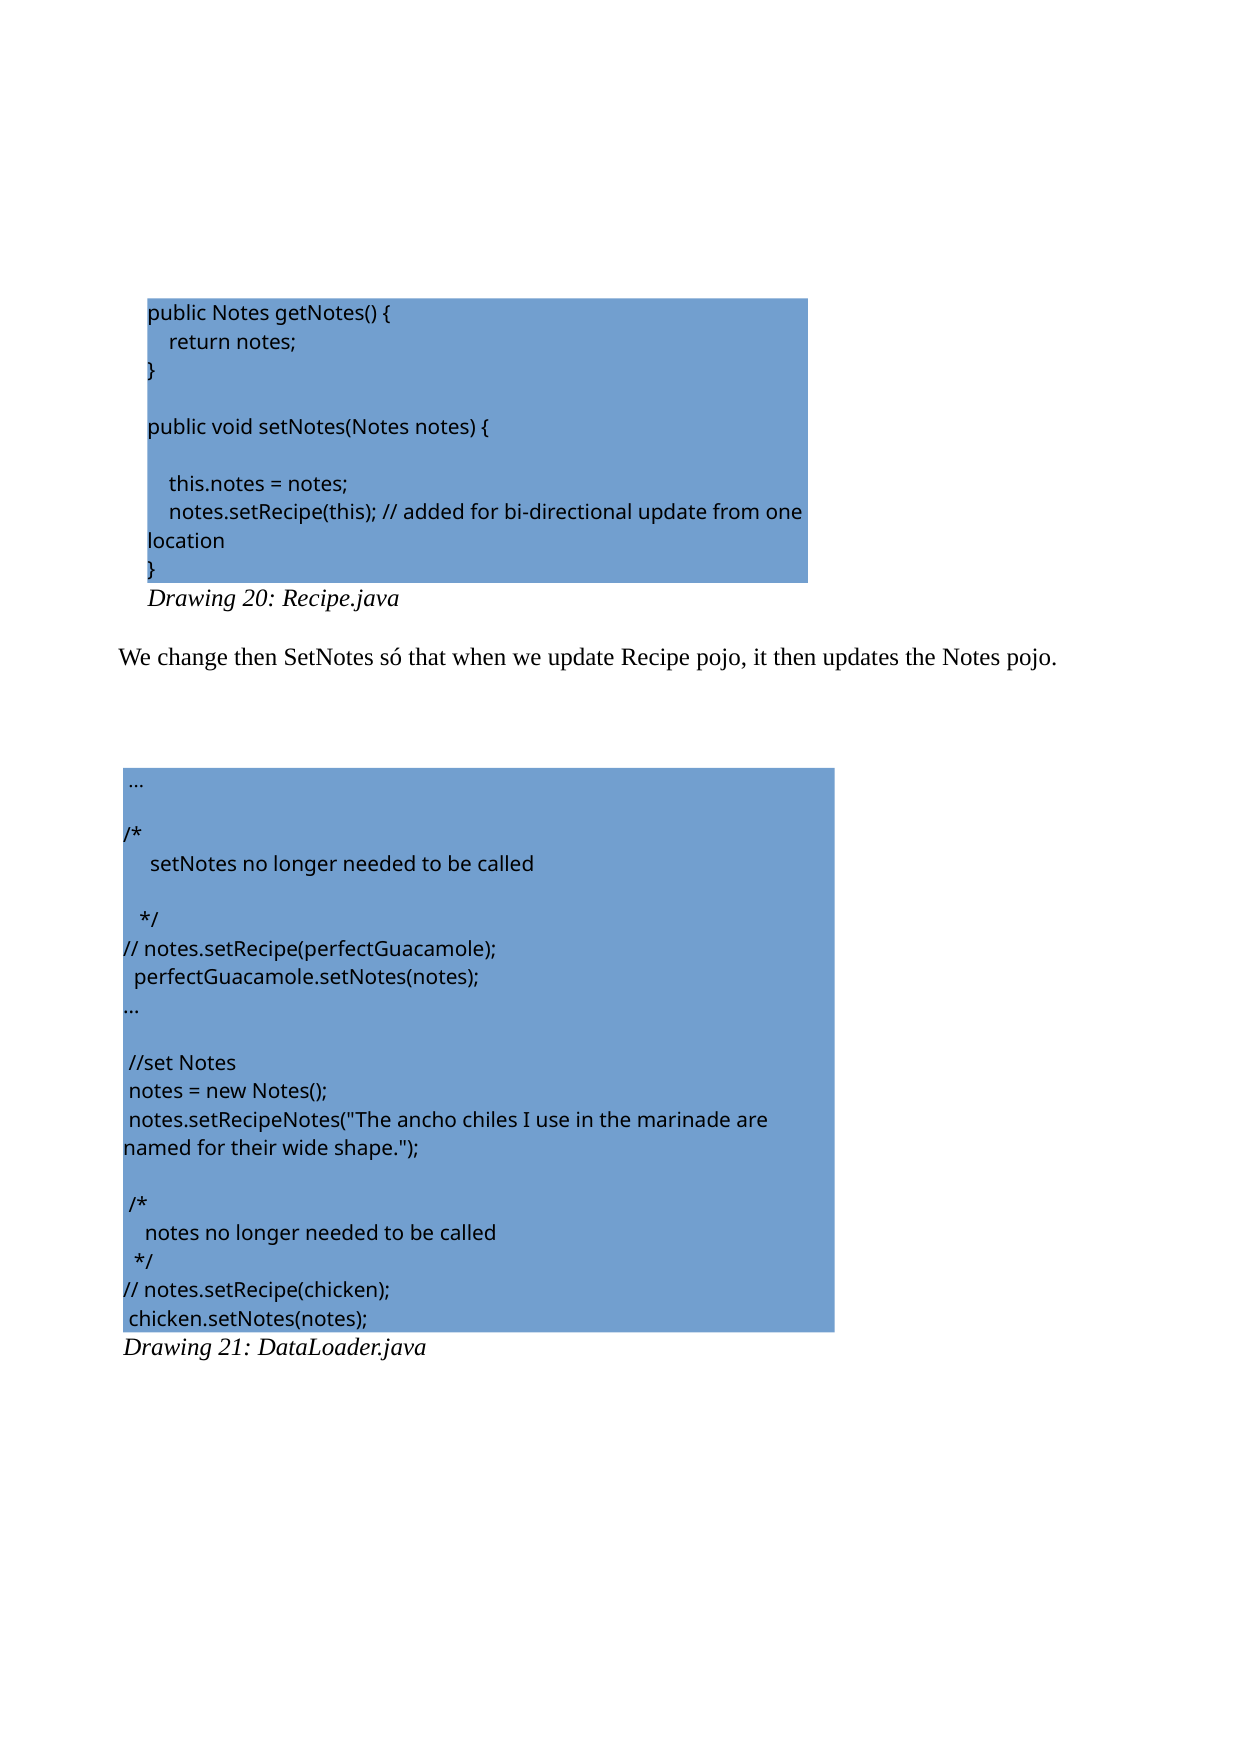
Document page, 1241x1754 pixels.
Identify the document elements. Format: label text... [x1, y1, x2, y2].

text We change then SetNotes só that when we update Recipe pojo, it then updates the Notes pojo. [118, 642, 1122, 671]
text Drawing 20: Recipe.java [147, 583, 808, 612]
text Drawing 21: DataLoader.java [123, 1333, 835, 1361]
